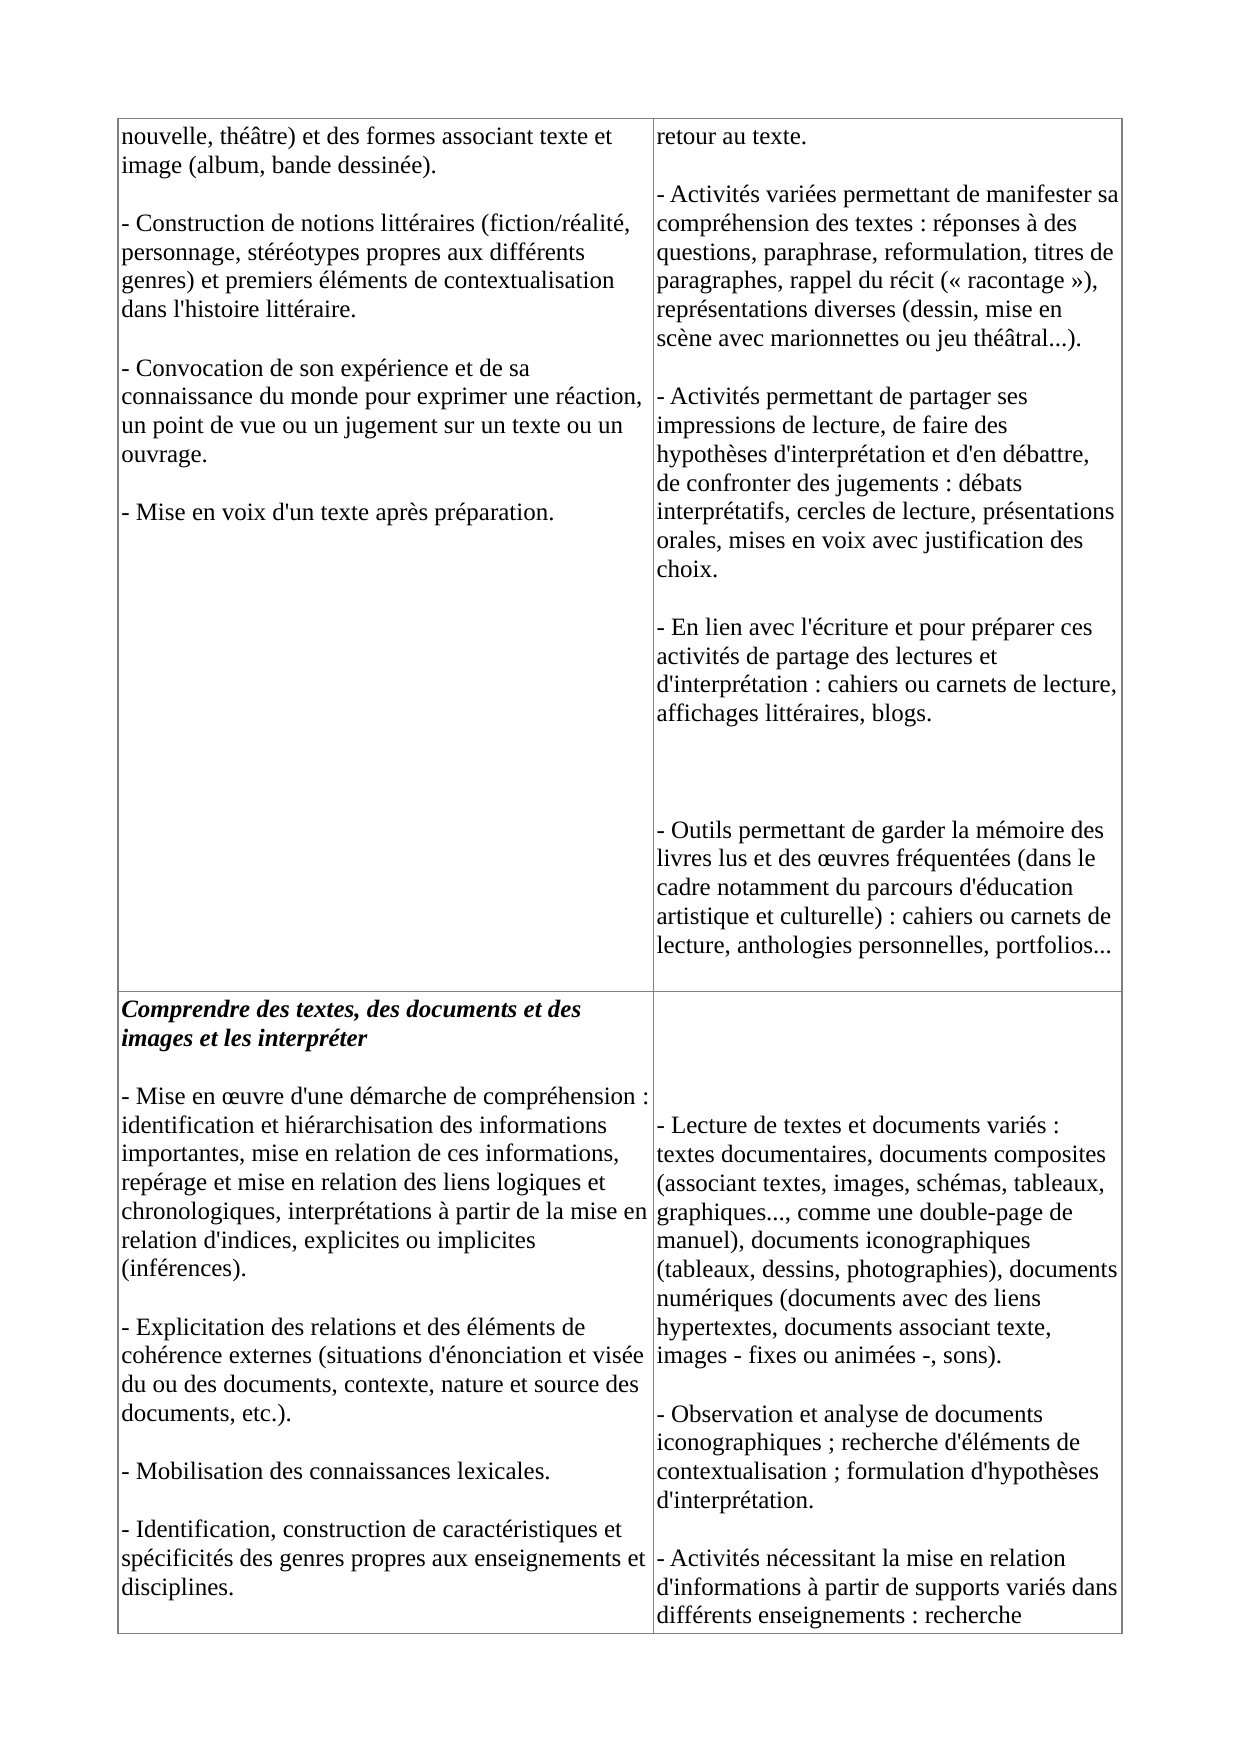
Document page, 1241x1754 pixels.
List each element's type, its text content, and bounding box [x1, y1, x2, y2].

table_cell Comprendre des textes, des documents et des images et les interpréter - Mise en œuvre d'une démarche de compréhension : identification et hiérarchisation des informations importantes, mise en relation de ces informations, repérage et mise en relation des liens logiques et chronologiques, interprétations à partir de la mise en relation d'indices, explicites ou implicites (inférences). - Explicitation des relations et des éléments de cohérence externes (situations d'énonciation et visée du ou des documents, contexte, nature et source des documents, etc.). - Mobilisation des connaissances lexicales. - Identification, construction de caractéristiques et spécificités des genres propres aux enseignements et disciplines. [119, 992, 653, 1633]
table_cell nouvelle, théâtre) et des formes associant texte et image (album, bande dessinée). - Construction de notions littéraires (fiction/réalité, personnage, stéréotypes propres aux différents genres) et premiers éléments de contextualisation dans l'histoire littéraire. - Convocation de son expérience et de sa connaissance du monde pour exprimer une réaction, un point de vue ou un jugement sur un texte ou un ouvrage. - Mise en voix d'un texte après préparation. [119, 119, 653, 991]
table_cell - Lecture de textes et documents variés : textes documentaires, documents composites (associant textes, images, schémas, tableaux, graphiques..., comme une double-page de manuel), documents iconographiques (tableaux, dessins, photographies), documents numériques (documents avec des liens hypertextes, documents associant texte, images - fixes ou animées -, sons). - Observation et analyse de documents iconographiques ; recherche d'éléments de contextualisation ; formulation d'hypothèses d'interprétation. - Activités nécessitant la mise en relation d'informations à partir de supports variés dans différents enseignements : recherche [654, 992, 1121, 1633]
table_cell retour au texte. - Activités variées permettant de manifester sa compréhension des textes : réponses à des questions, paraphrase, reformulation, titres de paragraphes, rappel du récit (« racontage »), représentations diverses (dessin, mise en scène avec marionnettes ou jeu théâtral...). - Activités permettant de partager ses impressions de lecture, de faire des hypothèses d'interprétation et d'en débattre, de confronter des jugements : débats interprétatifs, cercles de lecture, présentations orales, mises en voix avec justification des choix. - En lien avec l'écriture et pour préparer ces activités de partage des lectures et d'interprétation : cahiers ou carnets de lecture, affichages littéraires, blogs. - Outils permettant de garder la mémoire des livres lus et des œuvres fréquentées (dans le cadre notamment du parcours d'éducation artistique et culturelle) : cahiers ou carnets de lecture, anthologies personnelles, portfolios... [654, 119, 1121, 991]
